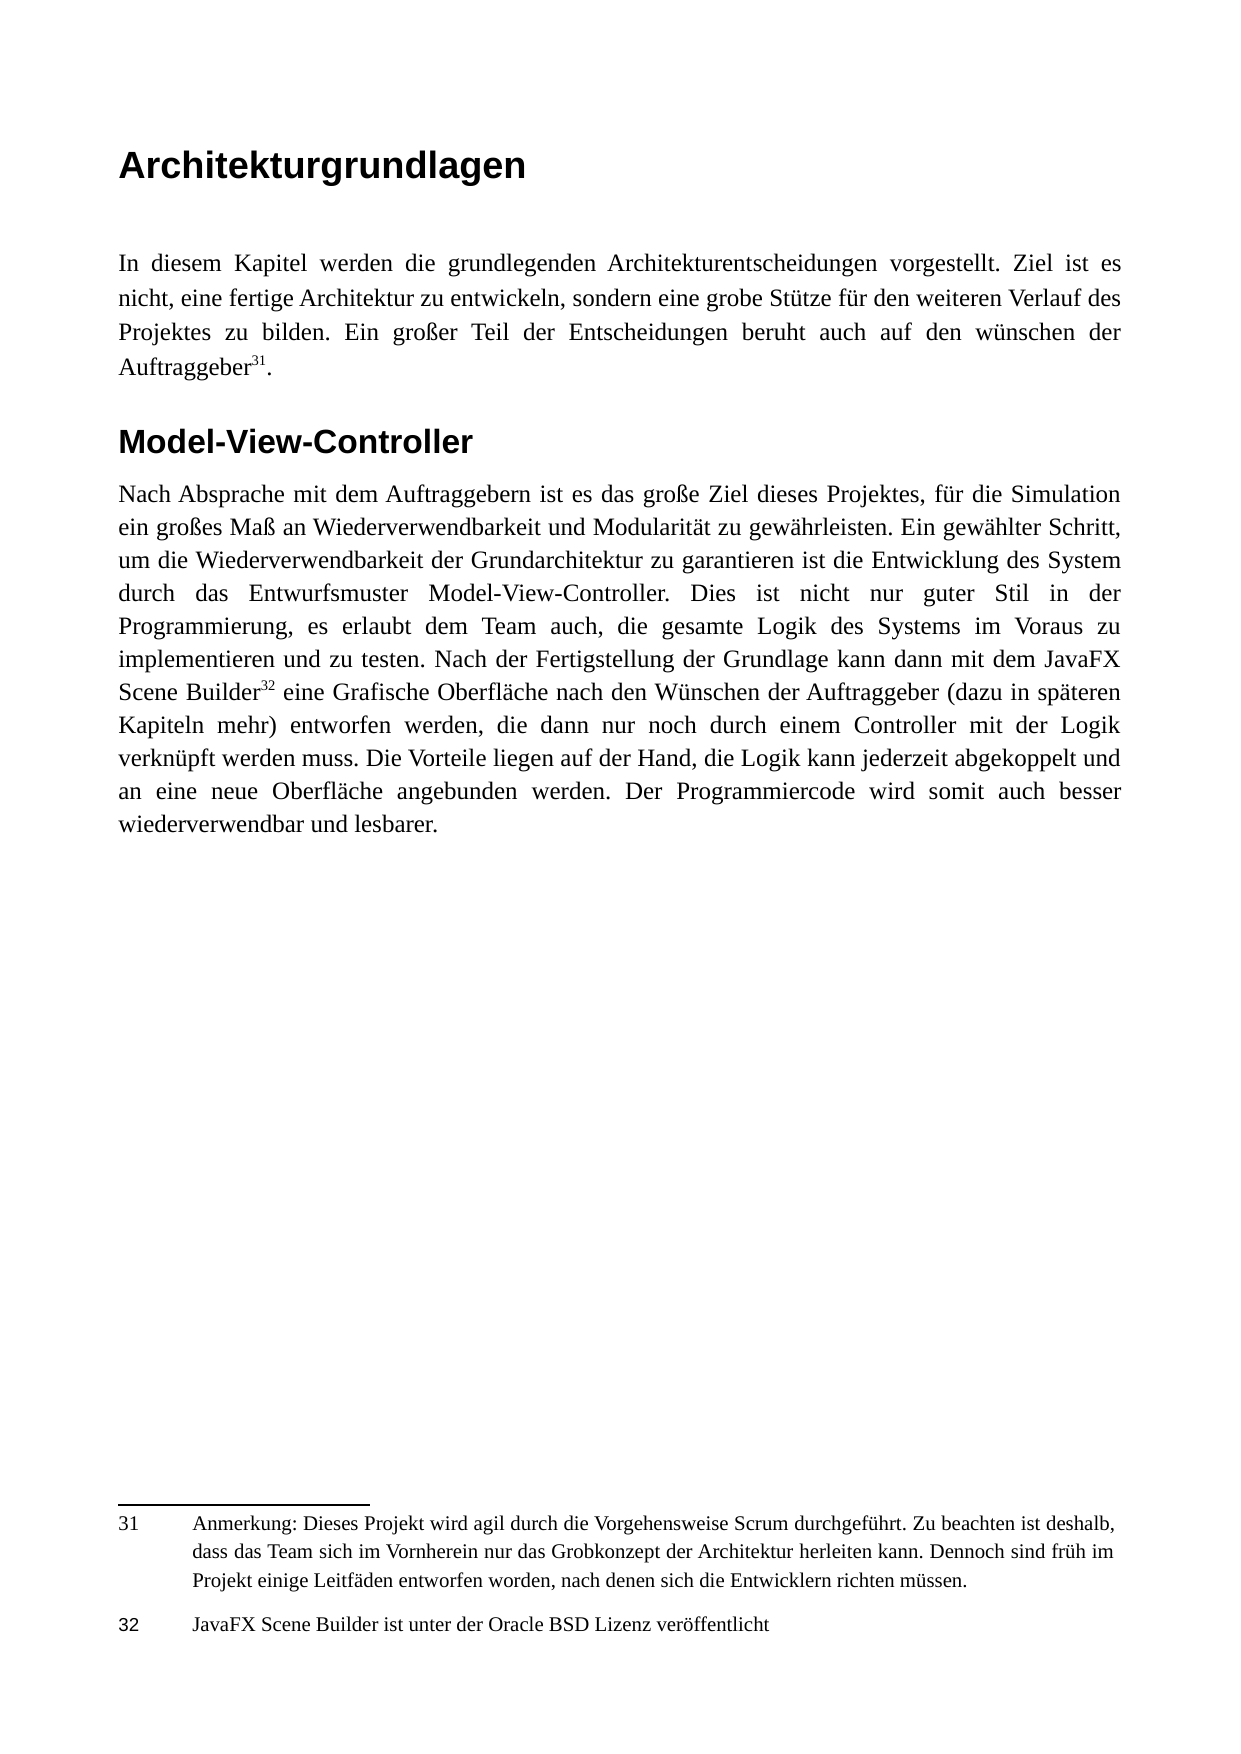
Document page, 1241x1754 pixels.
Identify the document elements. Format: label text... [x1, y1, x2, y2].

subtitle Architekturgrundlagen [118, 143, 1122, 187]
text In diesem Kapitel werden die grundlegenden Architekturentscheidungen vorgestellt. Ziel ist es nicht, eine fertige Architektur zu entwickeln, sondern eine grobe Stütze für den weiteren Verlauf des Projektes zu bilden. Ein großer Teil der Entscheidungen beruht auch auf den wünschen der Auftraggeber. [118, 248, 1122, 381]
subtitle Model-View-Controller [118, 422, 1122, 460]
text JavaFX Scene Builder ist unter der Oracle BSD Lizenz veröffentlicht [118, 1612, 1122, 1636]
text Nach Absprache mit dem Auftraggebern ist es das große Ziel dieses Projektes, für die Simulation ein großes Maß an Wiederverwendbarkeit und Modularität zu gewährleisten. Ein gewählter Schritt, um die Wiederverwendbarkeit der Grundarchitektur zu garantieren ist die Entwicklung des System durch das Entwurfsmuster Model-View-Controller. Dies ist nicht nur guter Stil in der Programmierung, es erlaubt dem Team auch, die gesamte Logik des Systems im Voraus zu implementieren und zu testen. Nach der Fertigstellung der Grundlage kann dann mit dem JavaFX Scene Builder eine Grafische Oberfläche nach den Wünschen der Auftraggeber (dazu in späteren Kapiteln mehr) entworfen werden, die dann nur noch durch einem Controller mit der Logik verknüpft werden muss. Die Vorteile liegen auf der Hand, die Logik kann jederzeit abgekoppelt und an eine neue Oberfläche angebunden werden. Der Programmiercode wird somit auch besser wiederverwendbar und lesbarer. [118, 479, 1122, 838]
text Anmerkung: Dieses Projekt wird agil durch die Vorgehensweise Scrum durchgeführt. Zu beachten ist deshalb, dass das Team sich im Vornherein nur das Grobkonzept der Architektur herleiten kann. Dennoch sind früh im Projekt einige Leitfäden entworfen worden, nach denen sich die Entwicklern richten müssen. [118, 1511, 1122, 1592]
